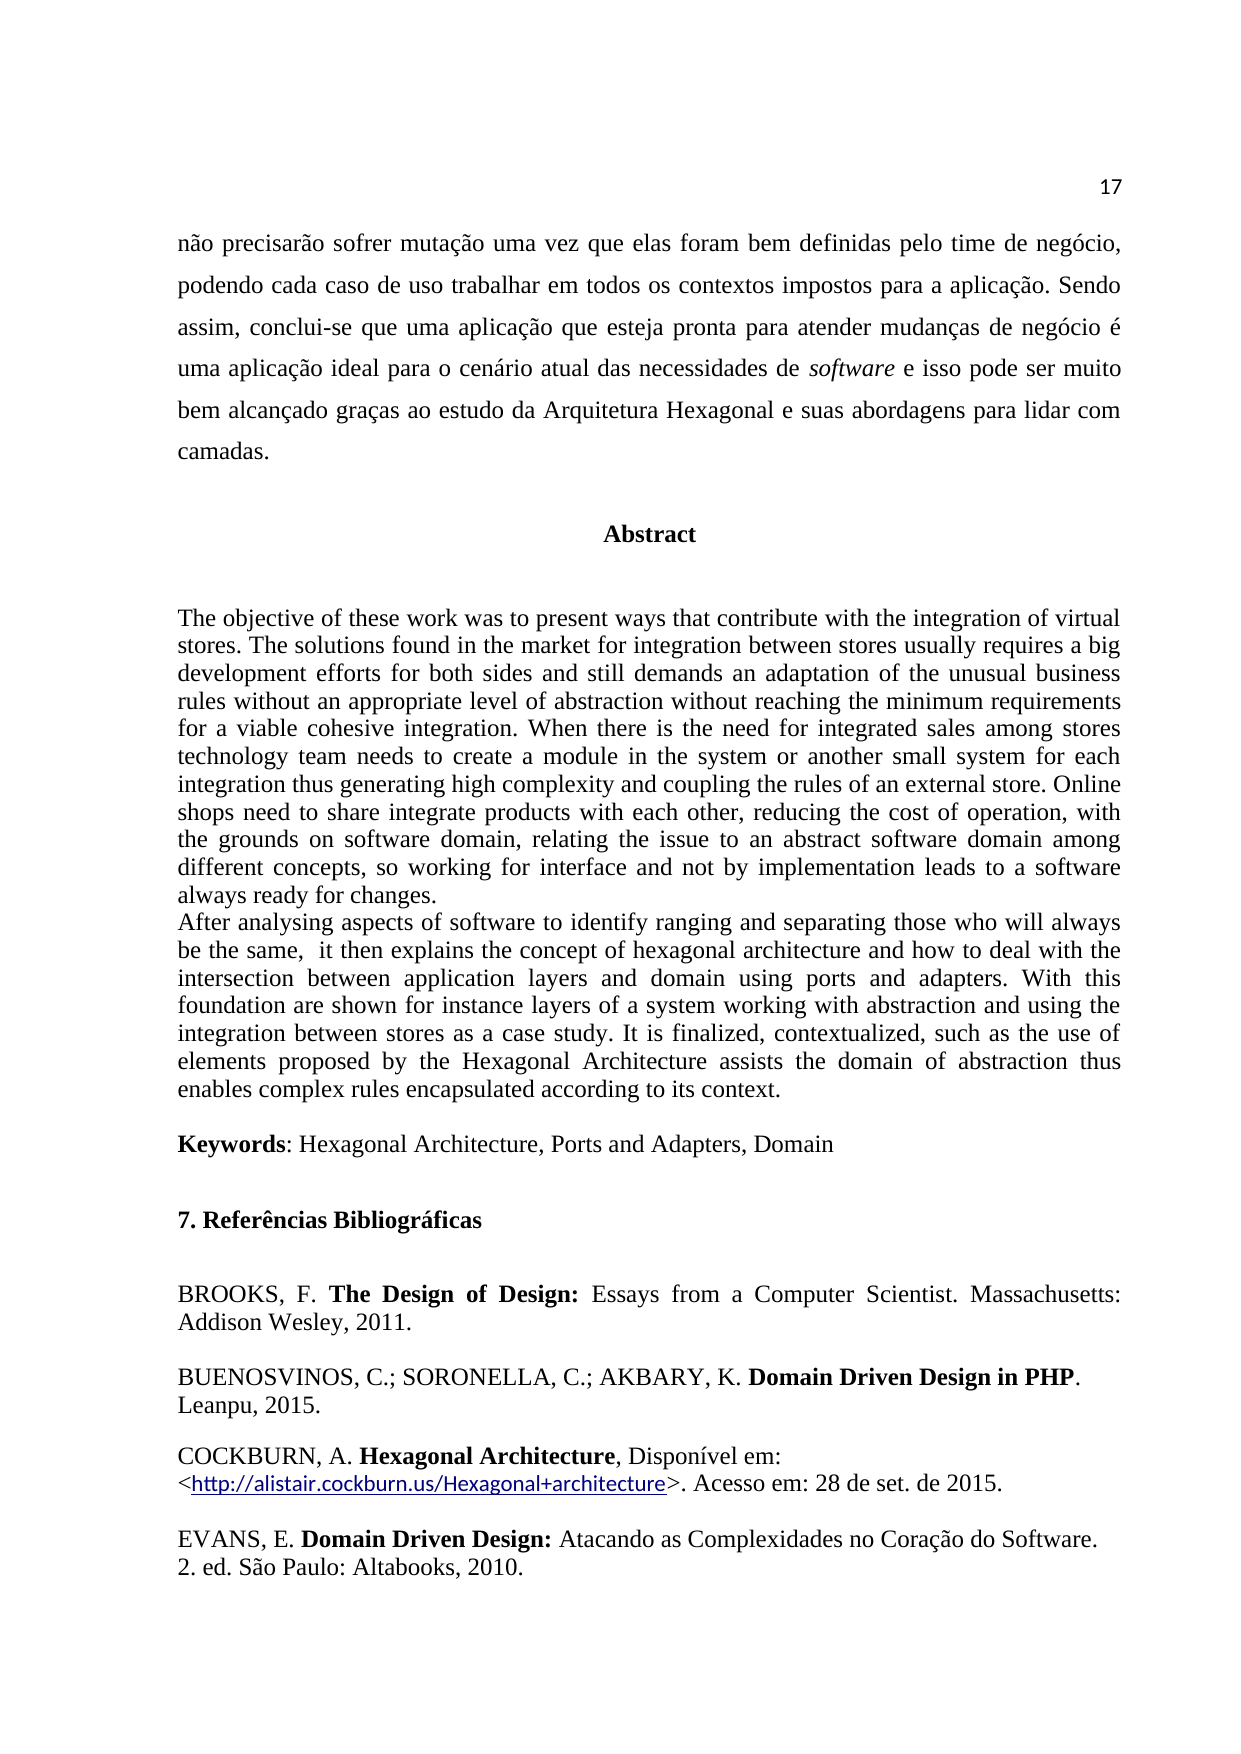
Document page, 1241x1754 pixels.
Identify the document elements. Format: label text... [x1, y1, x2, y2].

text The objective of these work was to present ways that contribute with the integration of virtual stores. The solutions found in the market for integration between stores usually requires a big development efforts for both sides and still demands an adaptation of the unusual business rules without an appropriate level of abstraction without reaching the minimum requirements for a viable cohesive integration. When there is the need for integrated sales among stores technology team needs to create a module in the system or another small system for each integration thus generating high complexity and coupling the rules of an external store. Online shops need to share integrate products with each other, reducing the cost of operation, with the grounds on software domain, relating the issue to an abstract software domain among different concepts, so working for interface and not by implementation leads to a software always ready for changes. [177, 604, 1122, 908]
text BUENOSVINOS, C.; SORONELLA, C.; AKBARY, K. Domain Driven Design in PHP. Leanpu, 2015. [177, 1363, 1122, 1419]
text After analysing aspects of software to identify ranging and separating those who will always be the same, it then explains the concept of hexagonal architecture and how to deal with the intersection between application layers and domain using ports and adapters. With this foundation are shown for instance layers of a system working with abstraction and using the integration between stores as a case study. It is finalized, contextualized, such as the use of elements proposed by the Hexagonal Architecture assists the domain of abstraction thus enables complex rules encapsulated according to its context. [177, 908, 1122, 1102]
text EVANS, E. Domain Driven Design: Atacando as Complexidades no Coração do Software. 2. ed. São Paulo: Altabooks, 2010. [177, 1525, 1122, 1581]
subtitle 7. Referências Bibliográficas [177, 1206, 1122, 1234]
text BROOKS, F. The Design of Design: Essays from a Computer Scientist. Massachusetts: Addison Wesley, 2011. [177, 1255, 1122, 1336]
text Keywords: Hexagonal Architecture, Ports and Adapters, Domain [177, 1130, 1122, 1158]
text não precisarão sofrer mutação uma vez que elas foram bem definidas pelo time de negócio, podendo cada caso de uso trabalhar em todos os contextos impostos para a aplicação. Sendo assim, conclui-se que uma aplicação que esteja pronta para atender mudanças de negócio é uma aplicação ideal para o cenário atual das necessidades de software e isso pode ser muito bem alcançado graças ao estudo da Arquitetura Hexagonal e suas abordagens para lidar com camadas. [177, 229, 1122, 465]
text COCKBURN, A. Hexagonal Architecture, Disponível em: <http://alistair.cockburn.us/Hexagonal+architecture>. Acesso em: 28 de set. de 2015. [177, 1442, 1122, 1497]
text Abstract [177, 521, 1122, 548]
